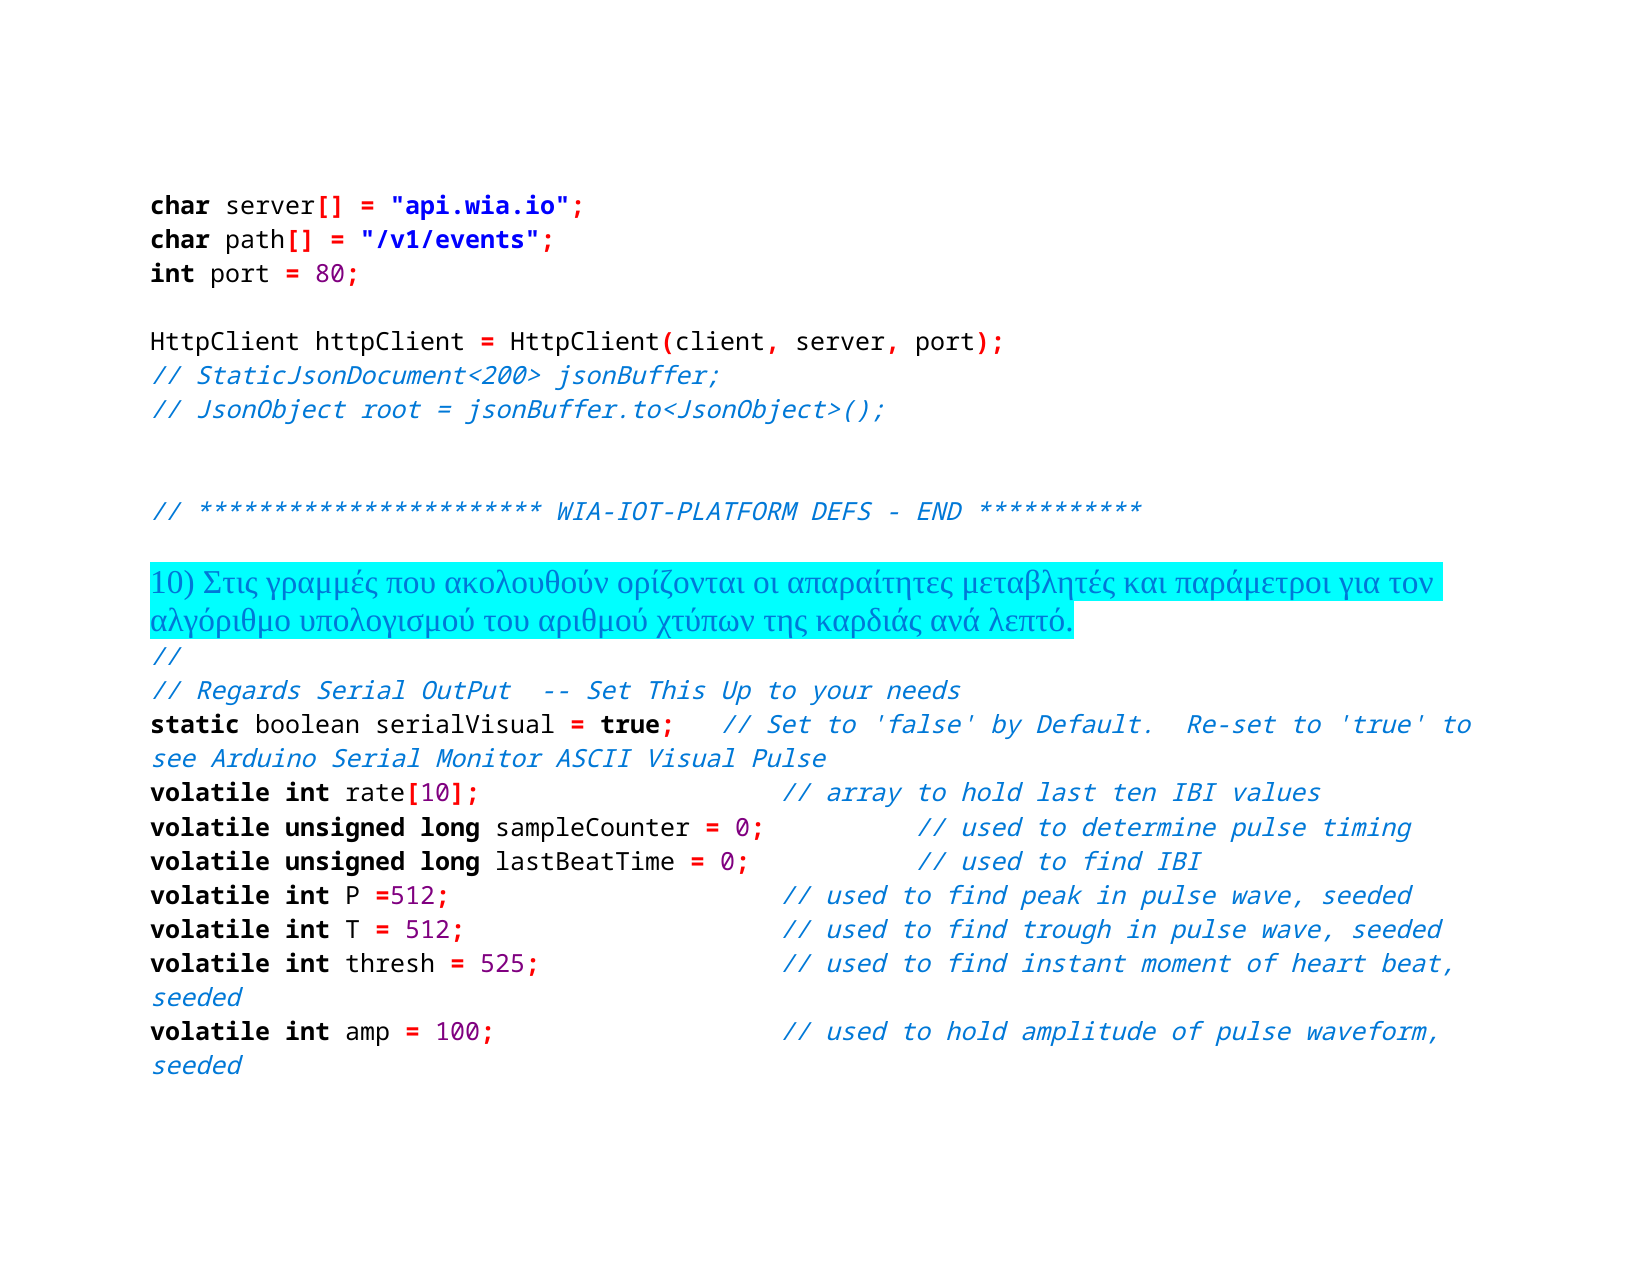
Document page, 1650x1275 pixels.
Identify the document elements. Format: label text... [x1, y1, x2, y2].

text int port = 80; [150, 256, 1500, 290]
text volatile unsigned long sampleCounter = 0; // used to determine pulse timing [150, 809, 1500, 843]
text char server[] = "api.wia.io"; [150, 187, 1500, 222]
text volatile int T = 512; // used to find trough in pulse wave, seeded [150, 911, 1500, 945]
text static boolean serialVisual = true; // Set to 'false' by Default. Re-set to 'true' to see Arduino Serial Monitor ASCII Visual Pulse [150, 707, 1500, 775]
text volatile int amp = 100; // used to hold amplitude of pulse waveform, seeded [150, 1013, 1500, 1082]
text // *********************** WIA-IOT-PLATFORM DEFS - END *********** [150, 494, 1500, 528]
text // StaticJsonDocument<200> jsonBuffer; [150, 358, 1500, 392]
text // JsonObject root = jsonBuffer.to<JsonObject>(); [150, 392, 1500, 426]
text char path[] = "/v1/events"; [150, 222, 1500, 256]
text // Regards Serial OutPut -- Set This Up to your needs [150, 673, 1500, 707]
text 10) Στις γραμμές που ακολουθούν ορίζονται οι απαραίτητες μεταβλητές και παράμετροι για τον αλγόριθμο υπολογισμού του αριθμού χτύπων της καρδιάς ανά λεπτό. [150, 562, 1500, 639]
text volatile int P =512; // used to find peak in pulse wave, seeded [150, 877, 1500, 911]
text HttpClient httpClient = HttpClient(client, server, port); [150, 324, 1500, 358]
text // [150, 639, 1500, 673]
text volatile int thresh = 525; // used to find instant moment of heart beat, seeded [150, 945, 1500, 1013]
text volatile unsigned long lastBeatTime = 0; // used to find IBI [150, 843, 1500, 877]
text volatile int rate[10]; // array to hold last ten IBI values [150, 775, 1500, 809]
